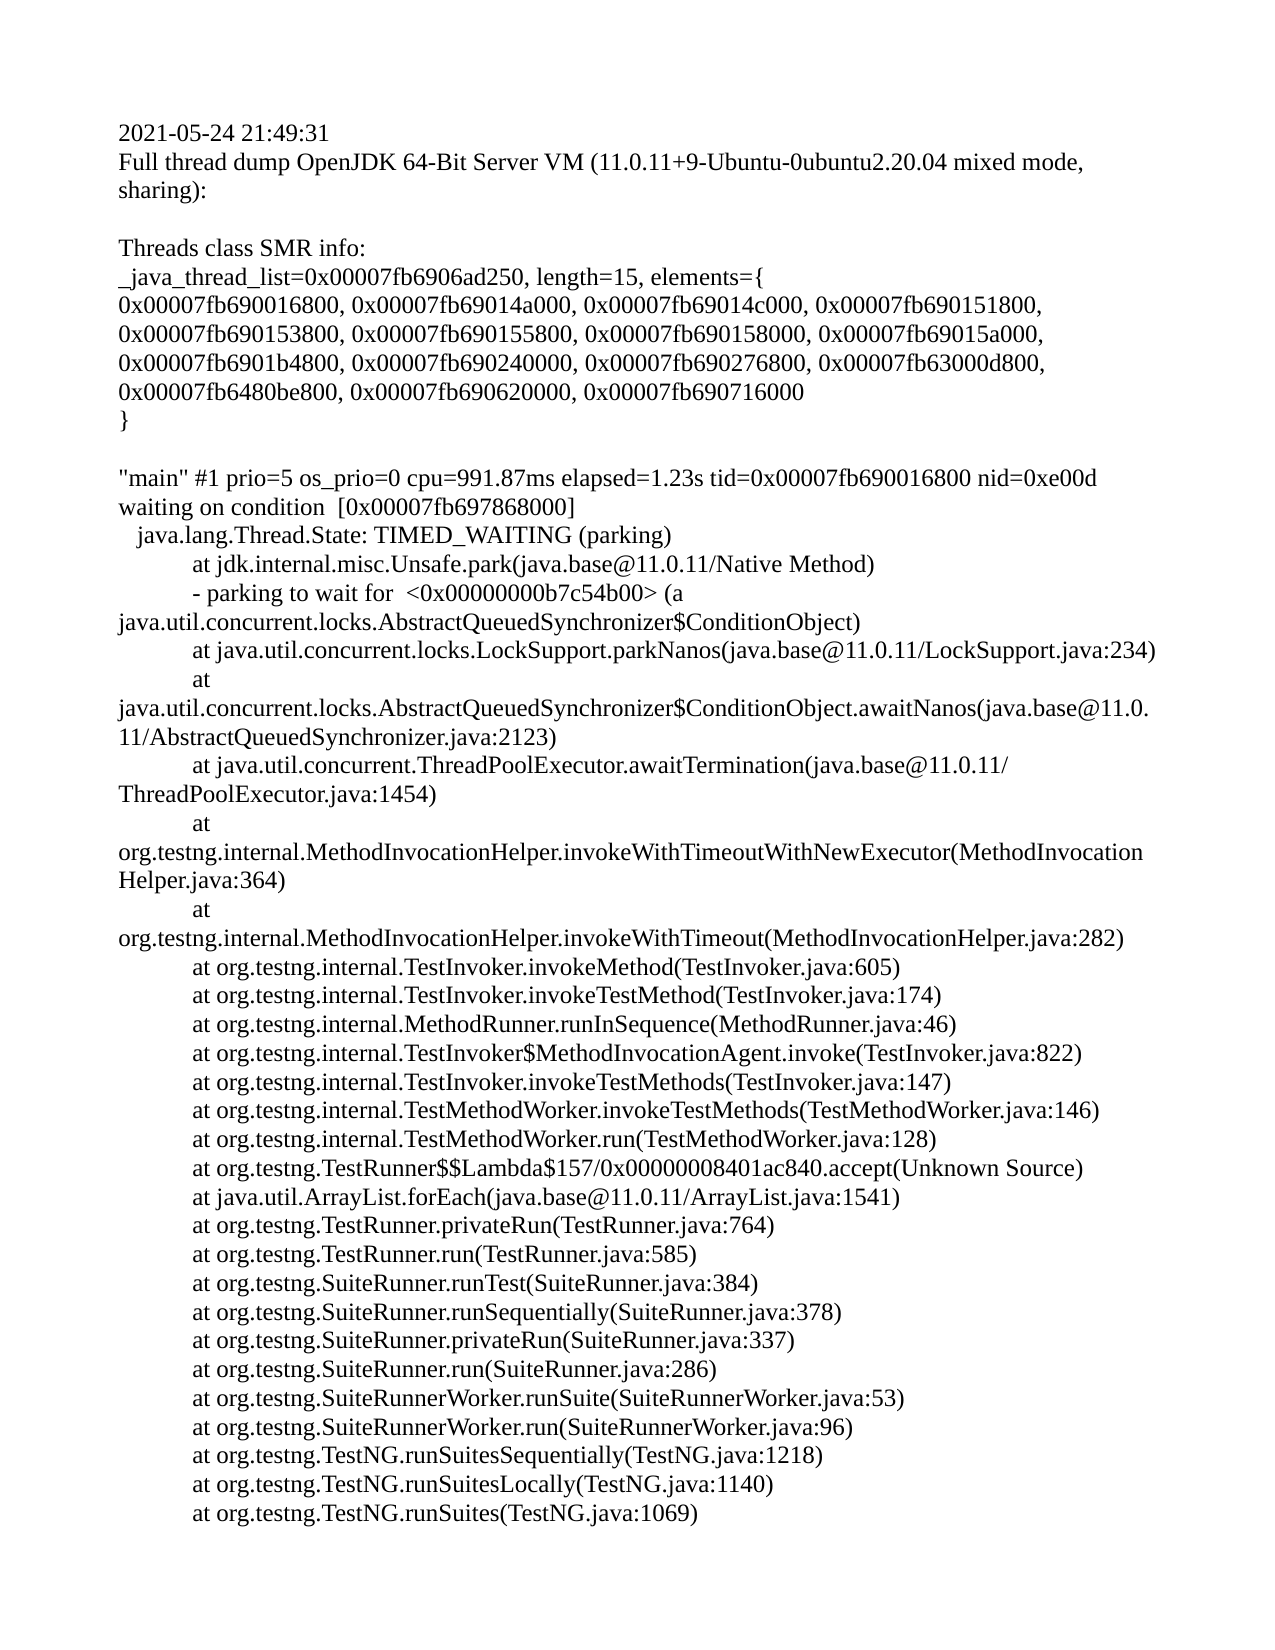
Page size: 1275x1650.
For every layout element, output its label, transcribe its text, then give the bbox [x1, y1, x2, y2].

text 0x00007fb690016800, 0x00007fb69014a000, 0x00007fb69014c000, 0x00007fb690151800, [118, 291, 1157, 319]
text at org.testng.SuiteRunnerWorker.runSuite(SuiteRunnerWorker.java:53) [118, 1383, 1157, 1412]
text at org.testng.internal.TestMethodWorker.run(TestMethodWorker.java:128) [118, 1124, 1157, 1153]
text - parking to wait for <0x00000000b7c54b00> (a java.util.concurrent.locks.AbstractQueuedSynchronizer$ConditionObject) [118, 578, 1157, 636]
text Threads class SMR info: [118, 233, 1157, 262]
text at jdk.internal.misc.Unsafe.park(java.base@11.0.11/Native Method) [118, 549, 1157, 578]
text at java.util.concurrent.ThreadPoolExecutor.awaitTermination(java.base@11.0.11/ThreadPoolExecutor.java:1454) [118, 751, 1157, 808]
text at org.testng.SuiteRunner.runTest(SuiteRunner.java:384) [118, 1268, 1157, 1297]
text at org.testng.SuiteRunner.privateRun(SuiteRunner.java:337) [118, 1326, 1157, 1354]
text at org.testng.internal.TestInvoker.invokeTestMethod(TestInvoker.java:174) [118, 981, 1157, 1009]
text at org.testng.internal.MethodRunner.runInSequence(MethodRunner.java:46) [118, 1009, 1157, 1038]
text 0x00007fb690153800, 0x00007fb690155800, 0x00007fb690158000, 0x00007fb69015a000, [118, 319, 1157, 348]
text at org.testng.SuiteRunner.run(SuiteRunner.java:286) [118, 1354, 1157, 1383]
text at org.testng.TestRunner$$Lambda$157/0x00000008401ac840.accept(Unknown Source) [118, 1153, 1157, 1182]
text at org.testng.TestNG.runSuitesSequentially(TestNG.java:1218) [118, 1441, 1157, 1469]
text at org.testng.SuiteRunnerWorker.run(SuiteRunnerWorker.java:96) [118, 1412, 1157, 1441]
text } [118, 406, 1157, 434]
text at org.testng.internal.MethodInvocationHelper.invokeWithTimeoutWithNewExecutor(MethodInvocationHelper.java:364) [118, 808, 1157, 894]
text at org.testng.SuiteRunner.runSequentially(SuiteRunner.java:378) [118, 1297, 1157, 1326]
text at org.testng.internal.TestInvoker.invokeTestMethods(TestInvoker.java:147) [118, 1067, 1157, 1096]
text at java.util.concurrent.locks.AbstractQueuedSynchronizer$ConditionObject.awaitNanos(java.base@11.0.11/AbstractQueuedSynchronizer.java:2123) [118, 664, 1157, 751]
text at org.testng.internal.TestInvoker$MethodInvocationAgent.invoke(TestInvoker.java:822) [118, 1038, 1157, 1067]
text java.lang.Thread.State: TIMED_WAITING (parking) [118, 521, 1157, 549]
text _java_thread_list=0x00007fb6906ad250, length=15, elements={ [118, 262, 1157, 291]
text at java.util.concurrent.locks.LockSupport.parkNanos(java.base@11.0.11/LockSupport.java:234) [118, 636, 1157, 664]
text at org.testng.TestNG.runSuites(TestNG.java:1069) [118, 1498, 1157, 1527]
text at org.testng.TestRunner.privateRun(TestRunner.java:764) [118, 1211, 1157, 1239]
text "main" #1 prio=5 os_prio=0 cpu=991.87ms elapsed=1.23s tid=0x00007fb690016800 nid=0xe00d waiting on condition [0x00007fb697868000] [118, 463, 1157, 521]
text at org.testng.internal.MethodInvocationHelper.invokeWithTimeout(MethodInvocationHelper.java:282) [118, 894, 1157, 952]
text at org.testng.internal.TestMethodWorker.invokeTestMethods(TestMethodWorker.java:146) [118, 1096, 1157, 1124]
text 0x00007fb6480be800, 0x00007fb690620000, 0x00007fb690716000 [118, 377, 1157, 406]
text Full thread dump OpenJDK 64-Bit Server VM (11.0.11+9-Ubuntu-0ubuntu2.20.04 mixed mode, sharing): [118, 147, 1157, 204]
text at org.testng.TestNG.runSuitesLocally(TestNG.java:1140) [118, 1469, 1157, 1498]
text at org.testng.TestRunner.run(TestRunner.java:585) [118, 1239, 1157, 1268]
text at java.util.ArrayList.forEach(java.base@11.0.11/ArrayList.java:1541) [118, 1182, 1157, 1211]
text 2021-05-24 21:49:31 [118, 118, 1157, 147]
text 0x00007fb6901b4800, 0x00007fb690240000, 0x00007fb690276800, 0x00007fb63000d800, [118, 348, 1157, 377]
text at org.testng.internal.TestInvoker.invokeMethod(TestInvoker.java:605) [118, 952, 1157, 981]
